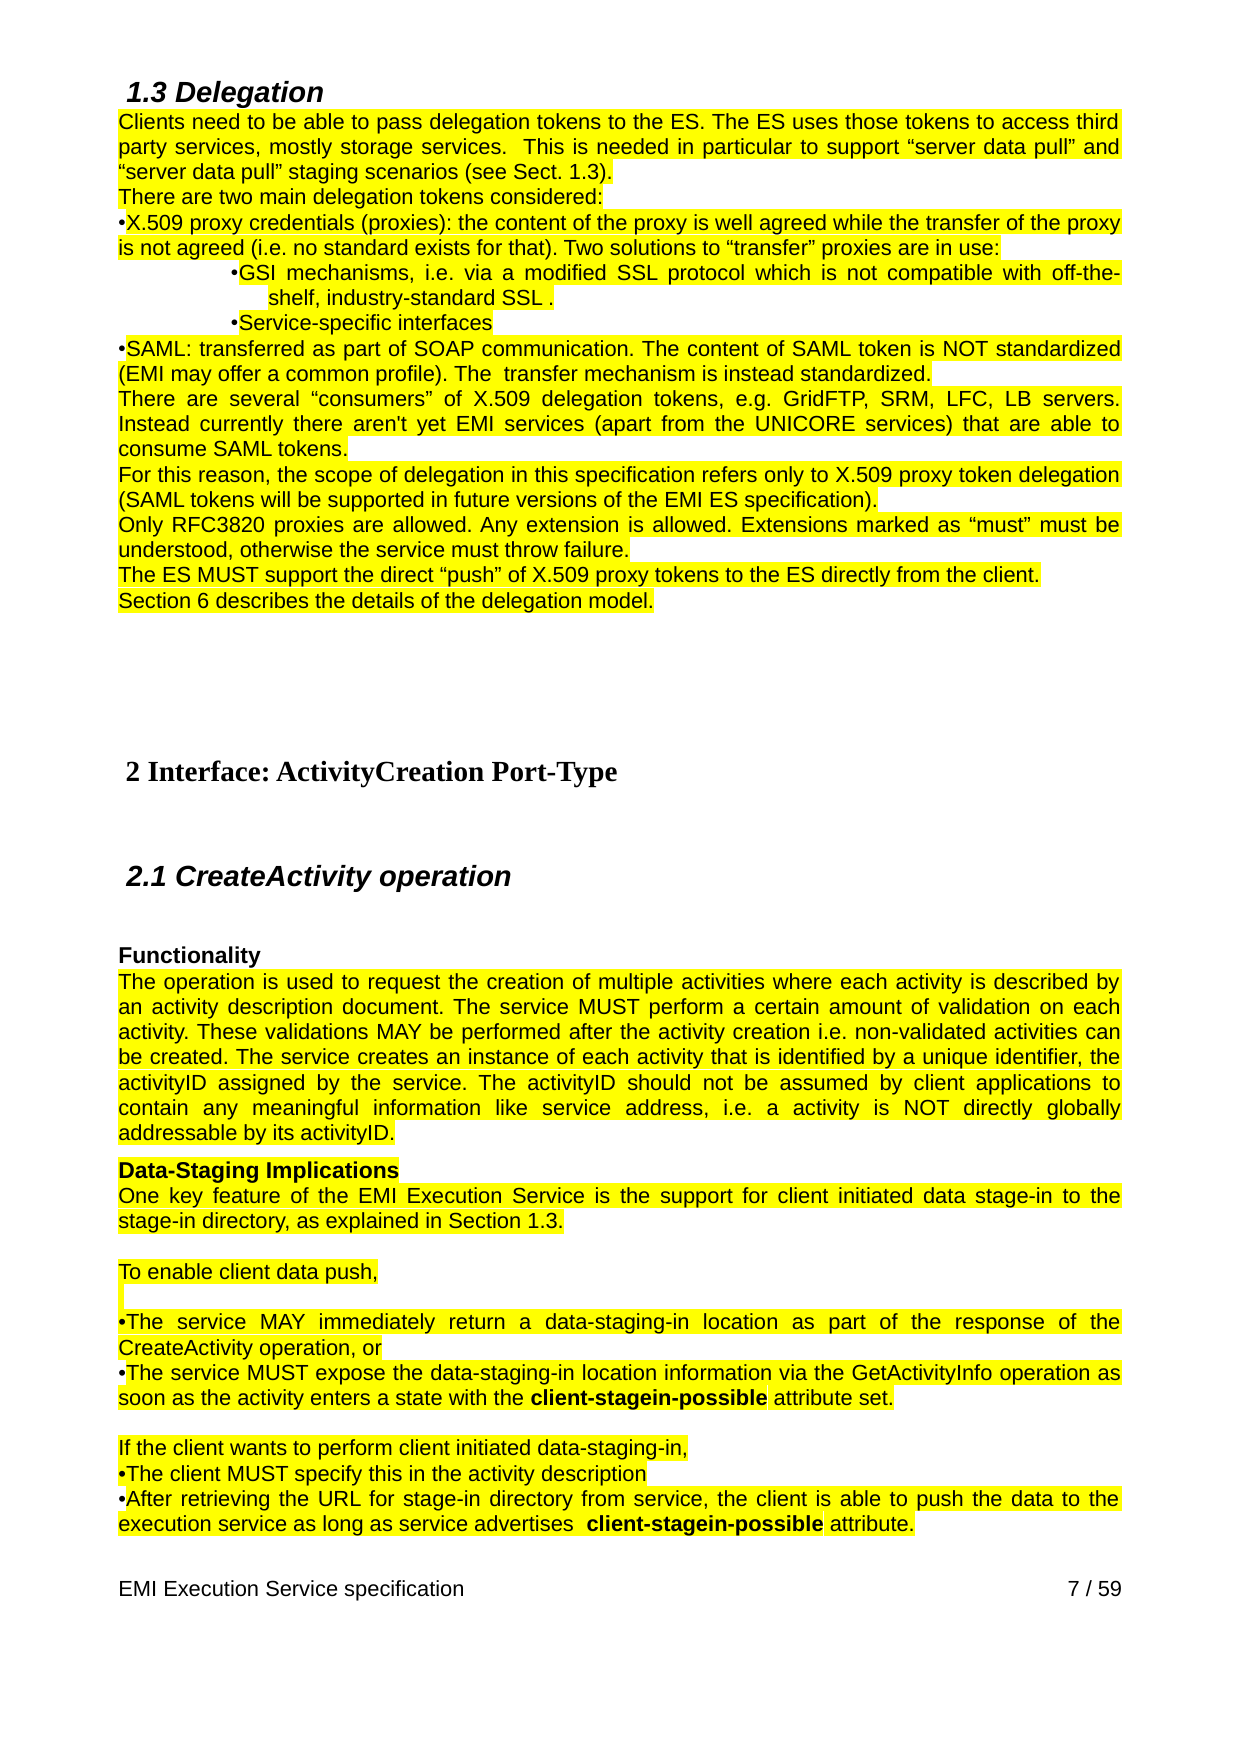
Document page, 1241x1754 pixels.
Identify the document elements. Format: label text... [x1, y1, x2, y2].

list SAML: transferred as part of SOAP communication. The content of SAML token is NOT standardized (EMI may offer a common profile). The transfer mechanism is instead standardized. [118, 335, 1122, 386]
text Section 6 describes the details of the delegation model. [118, 587, 1122, 613]
text The ES MUST support the direct “push” of X.509 proxy tokens to the ES directly from the client. [118, 562, 1122, 587]
list The service MAY immediately return a data-staging-in location as part of the response of the CreateActivity operation, or [118, 1309, 1122, 1360]
text Clients need to be able to pass delegation tokens to the ES. The ES uses those tokens to access third party services, mostly storage services. This is needed in particular to support “server data pull” and “server data pull” staging scenarios (see Sect. 1.3). [118, 108, 1122, 184]
text The operation is used to request the creation of multiple activities where each activity is described by an activity description document. The service MUST perform a certain amount of validation on each activity. These validations MAY be performed after the activity creation i.e. non-validated activities can be created. The service creates an instance of each activity that is identified by a unique identifier, the activityID assigned by the service. The activityID should not be assumed by client applications to contain any meaningful information like service address, i.e. a activity is NOT directly globally addressable by its activityID. [118, 969, 1122, 1145]
list The client MUST specify this in the activity description [118, 1461, 1122, 1486]
subtitle Delegation [118, 75, 1122, 108]
list Service-specific interfaces [231, 310, 1122, 335]
text One key feature of the EMI Execution Service is the support for client initiated data stage-in to the stage-in directory, as explained in Section 1.3. [118, 1183, 1122, 1234]
list GSI mechanisms, i.e. via a modified SSL protocol which is not compatible with off-the-shelf, industry-standard SSL . [231, 260, 1122, 310]
text Data-Staging Implications [118, 1157, 1122, 1183]
text There are several “consumers” of X.509 delegation tokens, e.g. GridFTP, SRM, LFC, LB servers. Instead currently there aren't yet EMI services (apart from the UNICORE services) that are able to consume SAML tokens. [118, 386, 1122, 461]
subtitle Interface: ActivityCreation Port-Type [118, 754, 1122, 788]
list The service MUST expose the data-staging-in location information via the GetActivityInfo operation as soon as the activity enters a state with the client-stagein-possible attribute set. [118, 1360, 1122, 1410]
text If the client wants to perform client initiated data-staging-in, [118, 1435, 1122, 1461]
list X.509 proxy credentials (proxies): the content of the proxy is well agreed while the transfer of the proxy is not agreed (i.e. no standard exists for that). Two solutions to “transfer” proxies are in use: [118, 209, 1122, 260]
text To enable client data push, [118, 1259, 1122, 1284]
text There are two main delegation tokens considered: [118, 184, 1122, 209]
text Only RFC3820 proxies are allowed. Any extension is allowed. Extensions marked as “must” must be understood, otherwise the service must throw failure. [118, 512, 1122, 562]
list After retrieving the URL for stage-in directory from service, the client is able to push the data to the execution service as long as service advertises client-stagein-possible attribute. [118, 1486, 1122, 1536]
text For this reason, the scope of delegation in this specification refers only to X.509 proxy token delegation (SAML tokens will be supported in future versions of the EMI ES specification). [118, 461, 1122, 512]
subtitle CreateActivity operation [118, 859, 1122, 892]
text Functionality [118, 942, 1122, 969]
